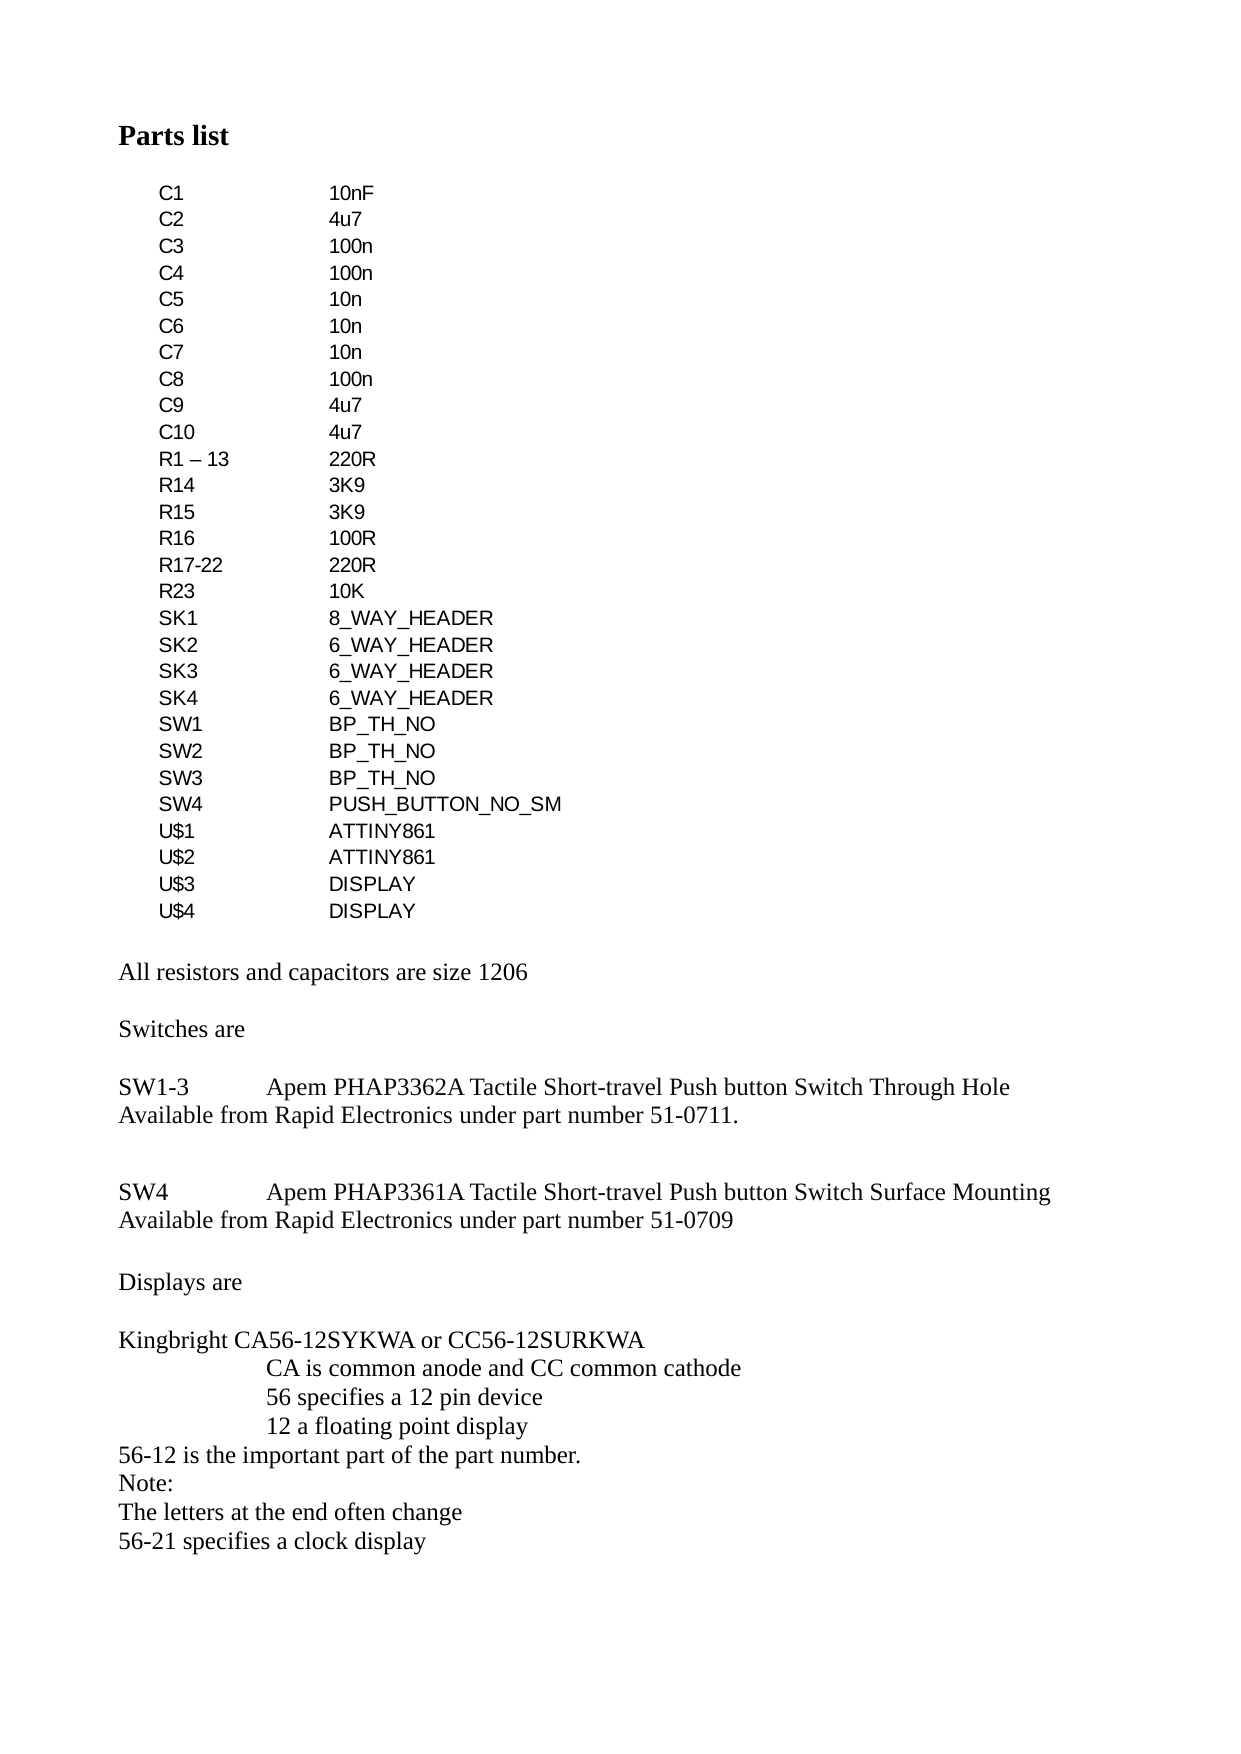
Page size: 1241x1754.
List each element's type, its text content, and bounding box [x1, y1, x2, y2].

text 56-21 specifies a clock display [118, 1526, 1122, 1555]
text SW1-3 Apem PHAP3362A Tactile Short-travel Push button Switch Through Hole [118, 1072, 1122, 1100]
text Available from Rapid Electronics under part number 51-0709 [118, 1206, 1122, 1234]
text The letters at the end often change [118, 1497, 1122, 1526]
text SW4 Apem PHAP3361A Tactile Short-travel Push button Switch Surface Mounting [118, 1177, 1122, 1206]
text 56 specifies a 12 pin device [118, 1382, 1122, 1411]
text Switches are [118, 1014, 1122, 1043]
text Kingbright CA56-12SYKWA or CC56-12SURKWA [118, 1325, 1122, 1353]
text 56-12 is the important part of the part number. [118, 1440, 1122, 1468]
text 12 a floating point display [118, 1411, 1122, 1440]
text All resistors and capacitors are size 1206 [118, 957, 1122, 985]
text Displays are [118, 1267, 1122, 1296]
text Available from Rapid Electronics under part number 51-0711. [118, 1100, 1122, 1129]
text Note: [118, 1468, 1122, 1497]
text Parts list [118, 118, 1122, 152]
text CA is common anode and CC common cathode [118, 1353, 1122, 1382]
